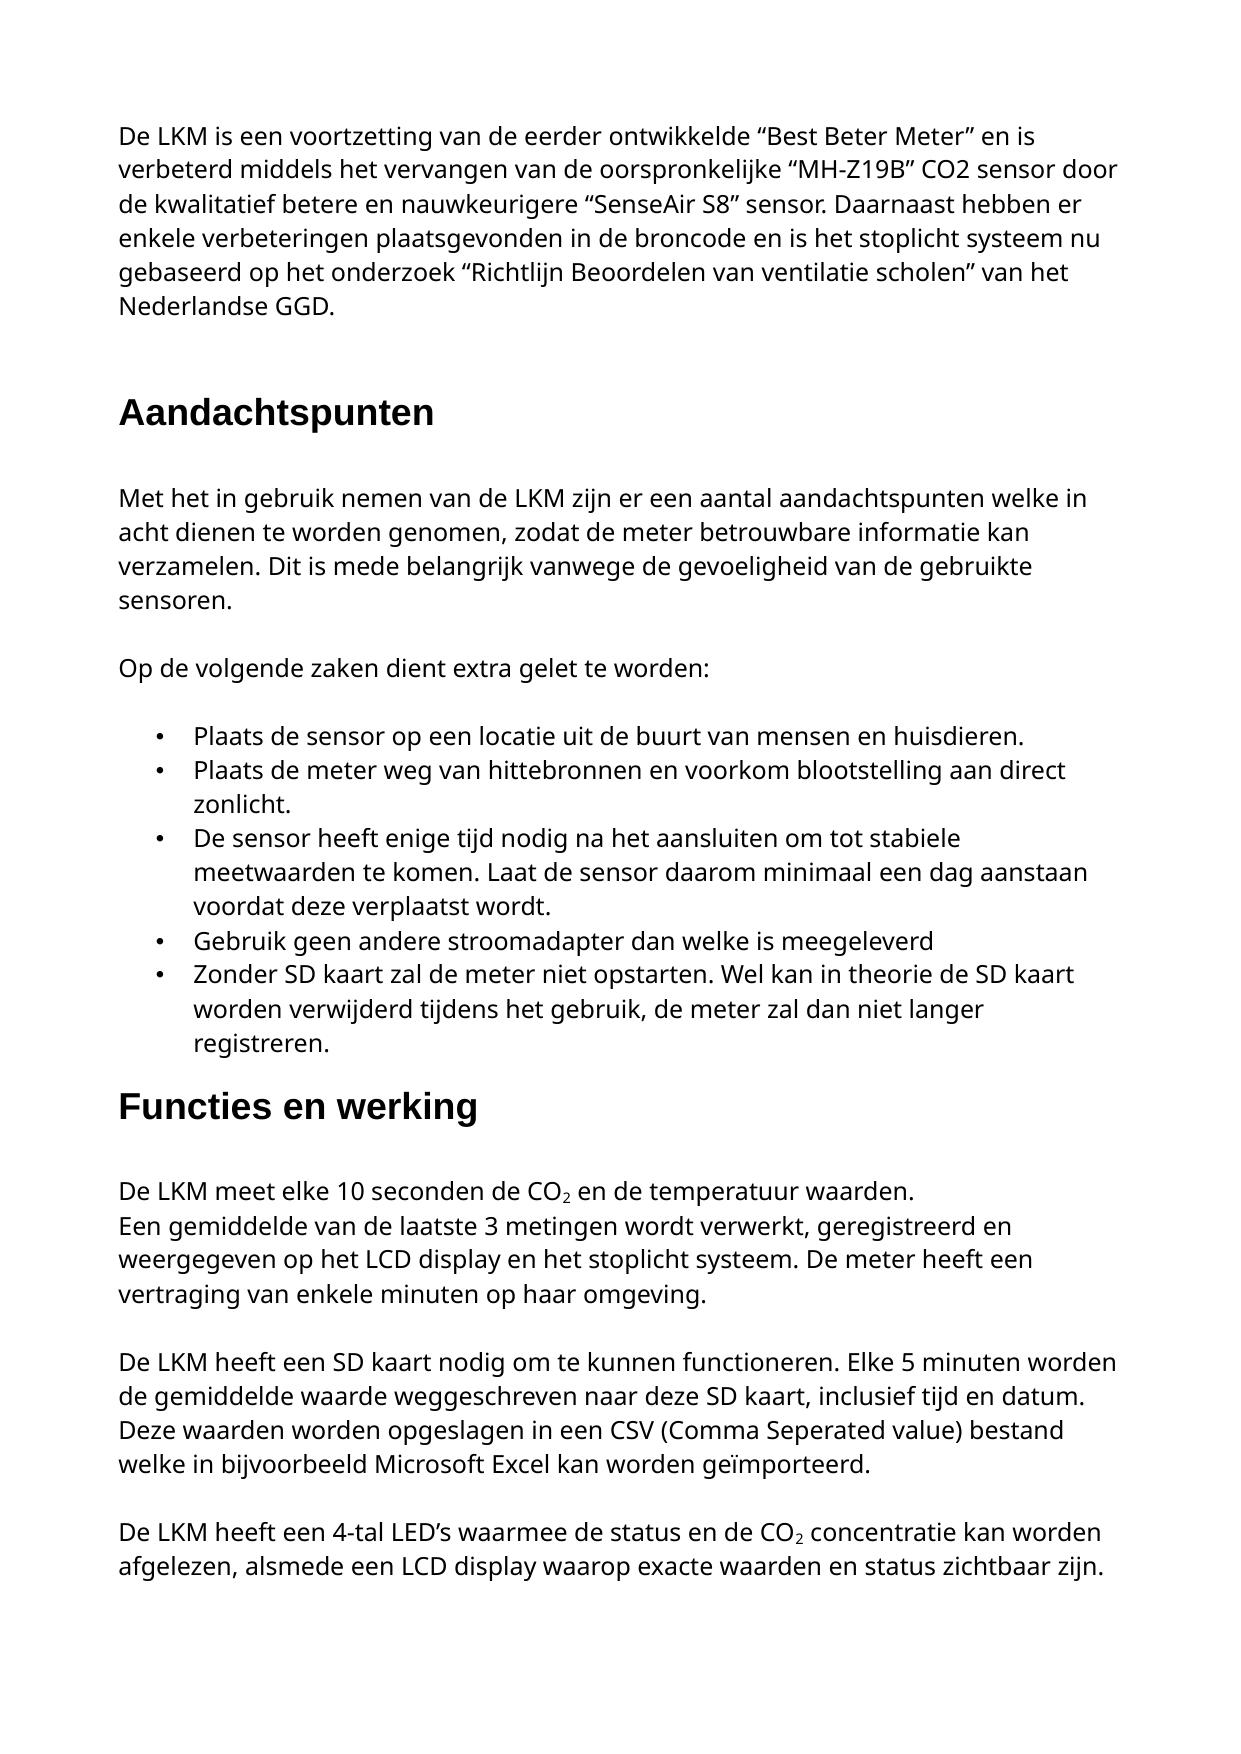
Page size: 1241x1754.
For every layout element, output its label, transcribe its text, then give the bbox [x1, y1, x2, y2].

subtitle Aandachtspunten [118, 347, 1122, 434]
list Plaats de meter weg van hittebronnen en voorkom blootstelling aan direct zonlicht. [156, 753, 1122, 821]
text Een gemiddelde van de laatste 3 metingen wordt verwerkt, geregistreerd en weergegeven op het LCD display en het stoplicht systeem. De meter heeft een vertraging van enkele minuten op haar omgeving. [118, 1208, 1122, 1310]
list De sensor heeft enige tijd nodig na het aansluiten om tot stabiele meetwaarden te komen. Laat de sensor daarom minimaal een dag aanstaan voordat deze verplaatst wordt. [156, 821, 1122, 923]
text Op de volgende zaken dient extra gelet te worden: [118, 651, 1122, 685]
list Zonder SD kaart zal de meter niet opstarten. Wel kan in theorie de SD kaart worden verwijderd tijdens het gebruik, de meter zal dan niet langer registreren. [156, 957, 1122, 1059]
text Met het in gebruik nemen van de LKM zijn er een aantal aandachtspunten welke in acht dienen te worden genomen, zodat de meter betrouwbare informatie kan verzamelen. Dit is mede belangrijk vanwege de gevoeligheid van de gebruikte sensoren. [118, 480, 1122, 617]
text De LKM meet elke 10 seconden de CO2 en de temperatuur waarden. [118, 1174, 1122, 1208]
text De LKM heeft een 4-tal LED’s waarmee de status en de CO2 concentratie kan worden afgelezen, alsmede een LCD display waarop exacte waarden en status zichtbaar zijn. [118, 1515, 1122, 1583]
list Plaats de sensor op een locatie uit de buurt van mensen en huisdieren. [156, 719, 1122, 753]
list Gebruik geen andere stroomadapter dan welke is meegeleverd [156, 923, 1122, 957]
text De LKM is een voortzetting van de eerder ontwikkelde “Best Beter Meter” en is verbeterd middels het vervangen van de oorspronkelijke “MH-Z19B” CO2 sensor door de kwalitatief betere en nauwkeurigere “SenseAir S8” sensor. Daarnaast hebben er enkele verbeteringen plaatsgevonden in de broncode en is het stoplicht systeem nu gebaseerd op het onderzoek “Richtlijn Beoordelen van ventilatie scholen” van het Nederlandse GGD. [118, 118, 1122, 322]
text De LKM heeft een SD kaart nodig om te kunnen functioneren. Elke 5 minuten worden de gemiddelde waarde weggeschreven naar deze SD kaart, inclusief tijd en datum. Deze waarden worden opgeslagen in een CSV (Comma Seperated value) bestand welke in bijvoorbeeld Microsoft Excel kan worden geïmporteerd. [118, 1344, 1122, 1481]
subtitle Functies en werking [118, 1084, 1122, 1127]
